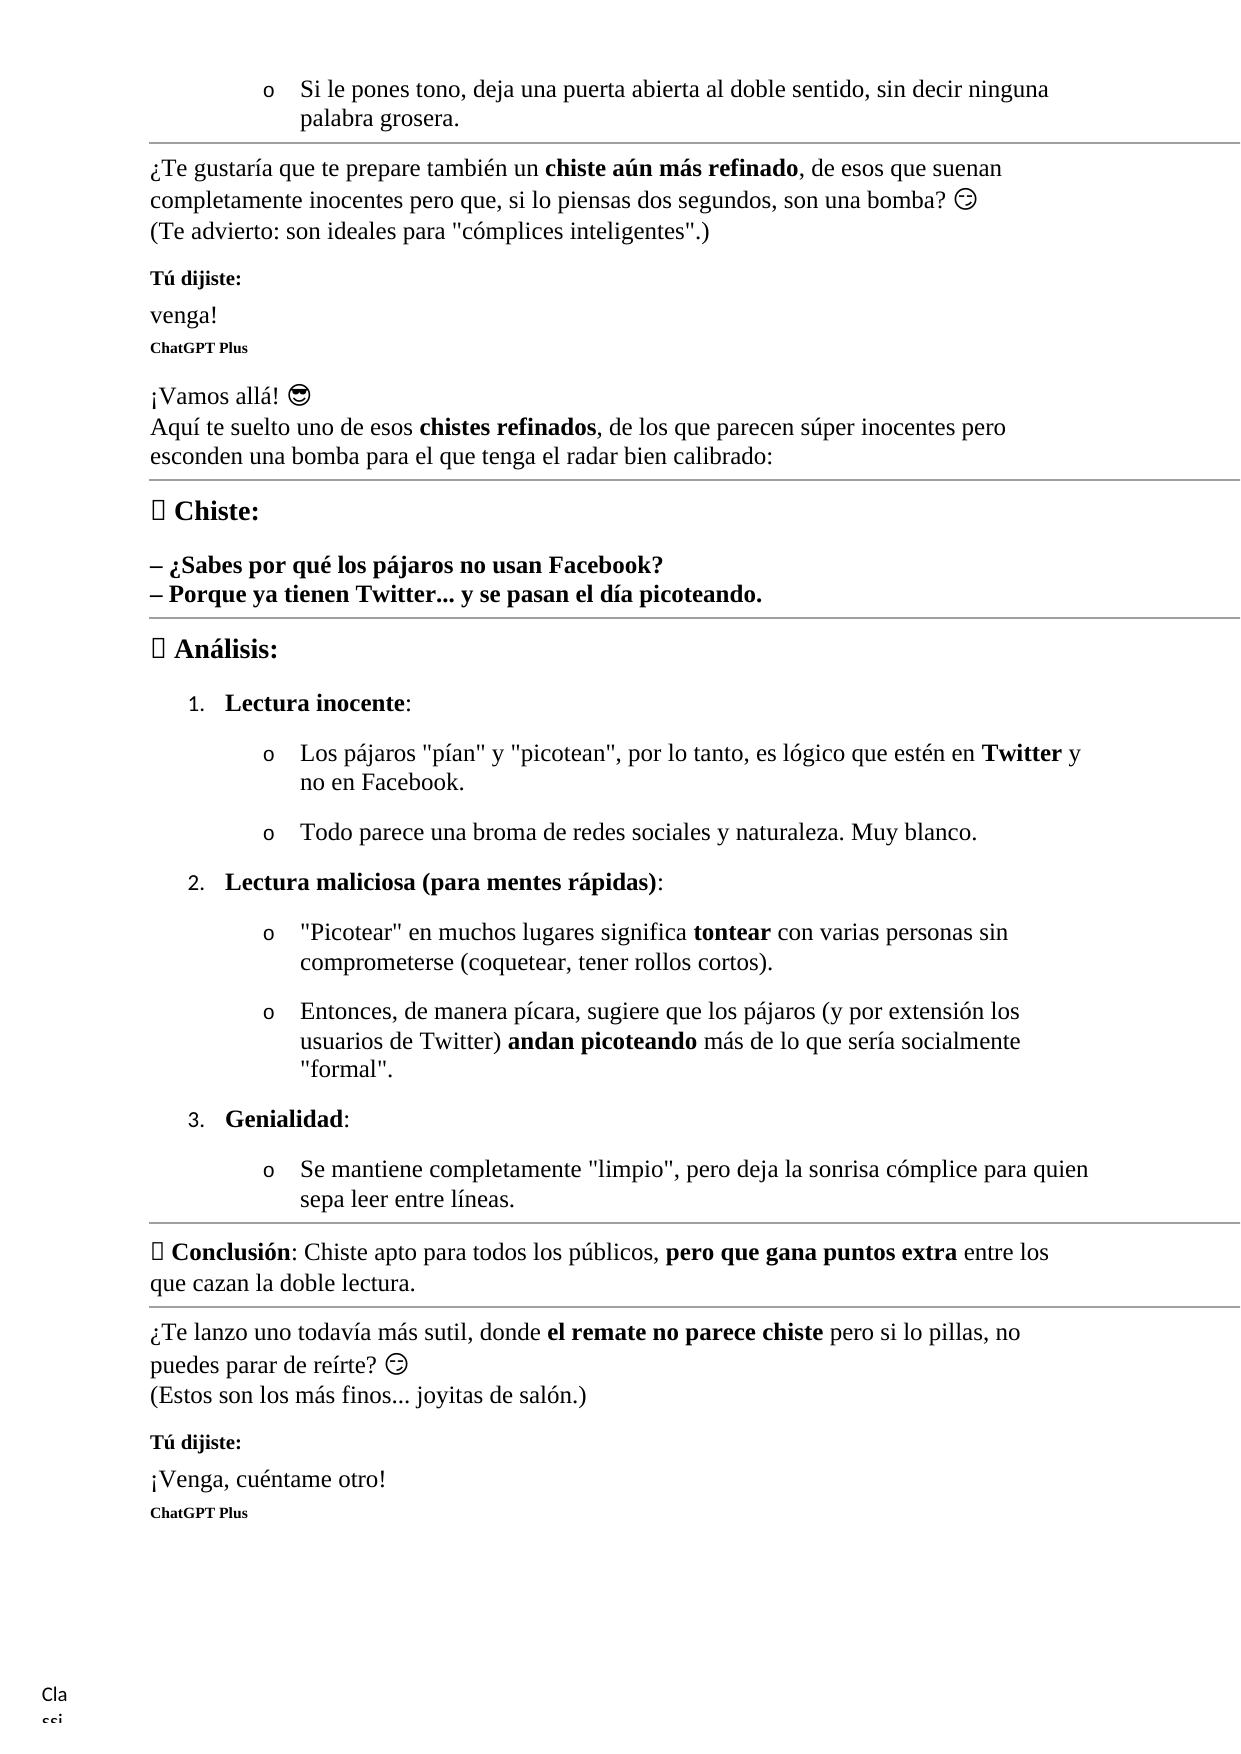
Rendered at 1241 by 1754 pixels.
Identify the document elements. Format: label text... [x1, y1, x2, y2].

list Los pájaros "pían" y "picotean", por lo tanto, es lógico que estén en Twitter y no en Facebook. [262, 738, 1090, 796]
text ¡Venga, cuéntame otro! [150, 1464, 1090, 1493]
list Todo parece una broma de redes sociales y naturaleza. Muy blanco. [262, 817, 1090, 846]
list Entonces, de manera pícara, sugiere que los pájaros (y por extensión los usuarios de Twitter) andan picoteando más de lo que sería socialmente "formal". [262, 996, 1090, 1083]
list Si le pones tono, deja una puerta abierta al doble sentido, sin decir ninguna palabra grosera. [262, 74, 1090, 132]
text venga! [150, 300, 1090, 329]
subtitle Tú dijiste: [150, 266, 1090, 290]
text – ¿Sabes por qué los pájaros no usan Facebook? – Porque ya tienen Twitter... y se pasan el día picoteando. [150, 550, 1090, 607]
list Genialidad: [187, 1104, 1090, 1133]
subtitle ChatGPT Plus [150, 1503, 1090, 1521]
subtitle 🎯 Chiste: [150, 491, 1090, 529]
text ¿Te lanzo uno todavía más sutil, donde el remate no parece chiste pero si lo pillas, no puedes parar de reírte? 😏 (Estos son los más finos... joyitas de salón.) [150, 1317, 1090, 1409]
subtitle ChatGPT Plus [150, 339, 1090, 357]
list Se mantiene completamente "limpio", pero deja la sonrisa cómplice para quien sepa leer entre líneas. [262, 1154, 1090, 1212]
text ¡Vamos allá! 😎✨ Aquí te suelto uno de esos chistes refinados, de los que parecen súper inocentes pero esconden una bomba para el que tenga el radar bien calibrado: [150, 378, 1090, 469]
list Lectura maliciosa (para mentes rápidas): [187, 867, 1090, 896]
subtitle Tú dijiste: [150, 1430, 1090, 1454]
text 🎯 Conclusión: Chiste apto para todos los públicos, pero que gana puntos extra entre los que cazan la doble lectura. [150, 1233, 1090, 1296]
list Lectura inocente: [187, 688, 1090, 717]
subtitle 🧠 Análisis: [150, 628, 1090, 667]
text ¿Te gustaría que te prepare también un chiste aún más refinado, de esos que suenan completamente inocentes pero que, si lo piensas dos segundos, son una bomba? 😏 (Te advierto: son ideales para "cómplices inteligentes".) [150, 153, 1090, 245]
list "Picotear" en muchos lugares significa tontear con varias personas sin comprometerse (coquetear, tener rollos cortos). [262, 917, 1090, 975]
